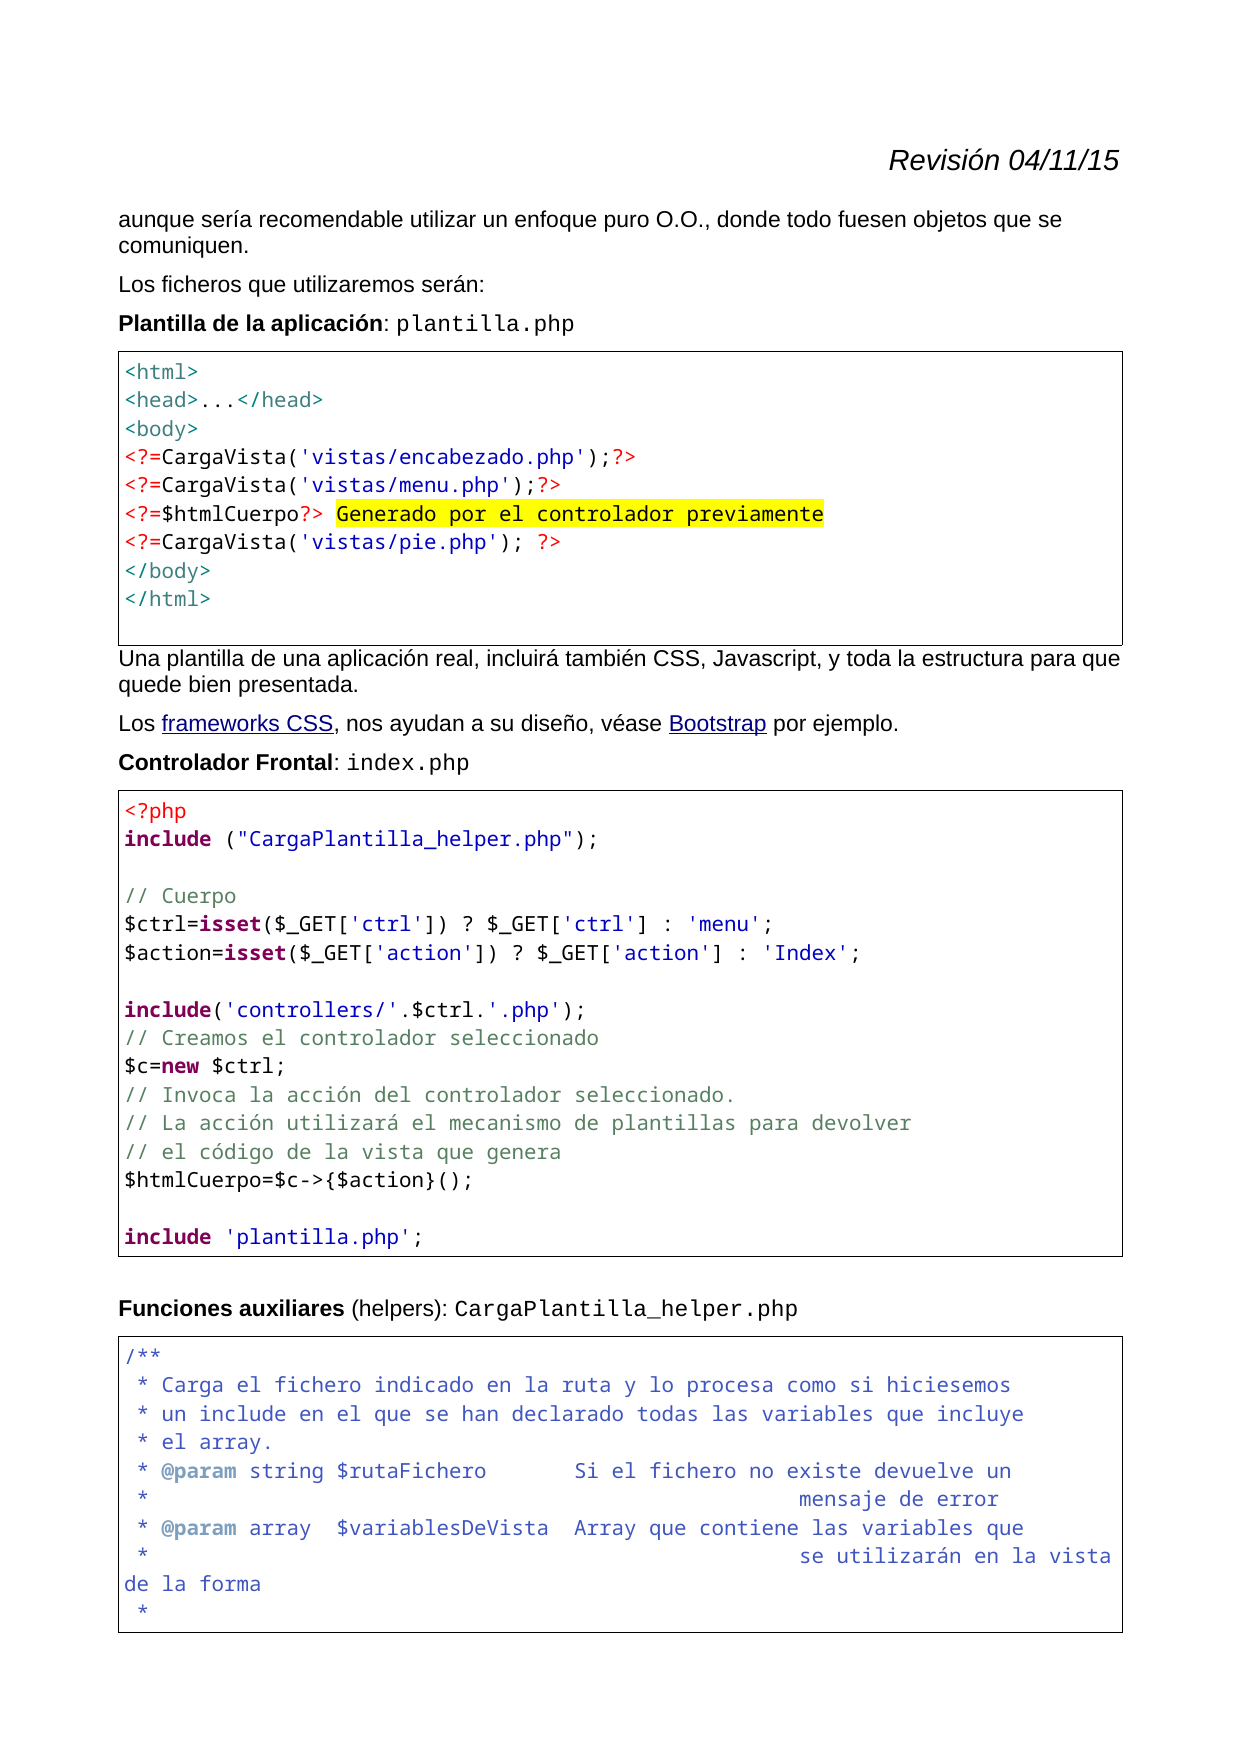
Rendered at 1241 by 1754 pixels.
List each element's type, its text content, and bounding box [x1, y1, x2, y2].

text aunque sería recomendable utilizar un enfoque puro O.O., donde todo fuesen objetos que se comuniquen. [118, 206, 1122, 259]
text Plantilla de la aplicación: plantilla.php [118, 310, 1122, 338]
text Controlador Frontal: index.php [118, 749, 1122, 777]
text Funciones auxiliares (helpers): CargaPlantilla_helper.php [118, 1295, 1122, 1324]
table_header <?php include ("CargaPlantilla_helper.php"); // Cuerpo $ctrl=isset($_GET['ctrl']) ? $_GET['ctrl'] : 'menu'; $action=isset($_GET['action']) ? $_GET['action'] : 'Index'; include('controllers/'.$ctrl.'.php'); // Creamos el controlador seleccionado $c=new $ctrl; // Invoca la acción del controlador seleccionado. // La acción utilizará el mecanismo de plantillas para devolver // el código de la vista que genera $htmlCuerpo=$c->{$action}(); include 'plantilla.php'; [119, 791, 1122, 1256]
text Los frameworks CSS, nos ayudan a su diseño, véase Bootstrap por ejemplo. [118, 710, 1122, 737]
text Los ficheros que utilizaremos serán: [118, 271, 1122, 298]
table_header /** * Carga el fichero indicado en la ruta y lo procesa como si hiciesemos * un include en el que se han declarado todas las variables que incluye * el array. * @param string $rutaFichero Si el fichero no existe devuelve un * mensaje de error * @param array $variablesDeVista Array que contiene las variables que * se utilizarán en la vista de la forma * [119, 1337, 1122, 1632]
table_header <html> <head>...</head> <body> <?=CargaVista('vistas/encabezado.php');?> <?=CargaVista('vistas/menu.php');?> <?=$htmlCuerpo?> Generado por el controlador previamente <?=CargaVista('vistas/pie.php'); ?> </body> </html> [119, 352, 1122, 645]
text Una plantilla de una aplicación real, incluirá también CSS, Javascript, y toda la estructura para que quede bien presentada. [118, 646, 1122, 698]
